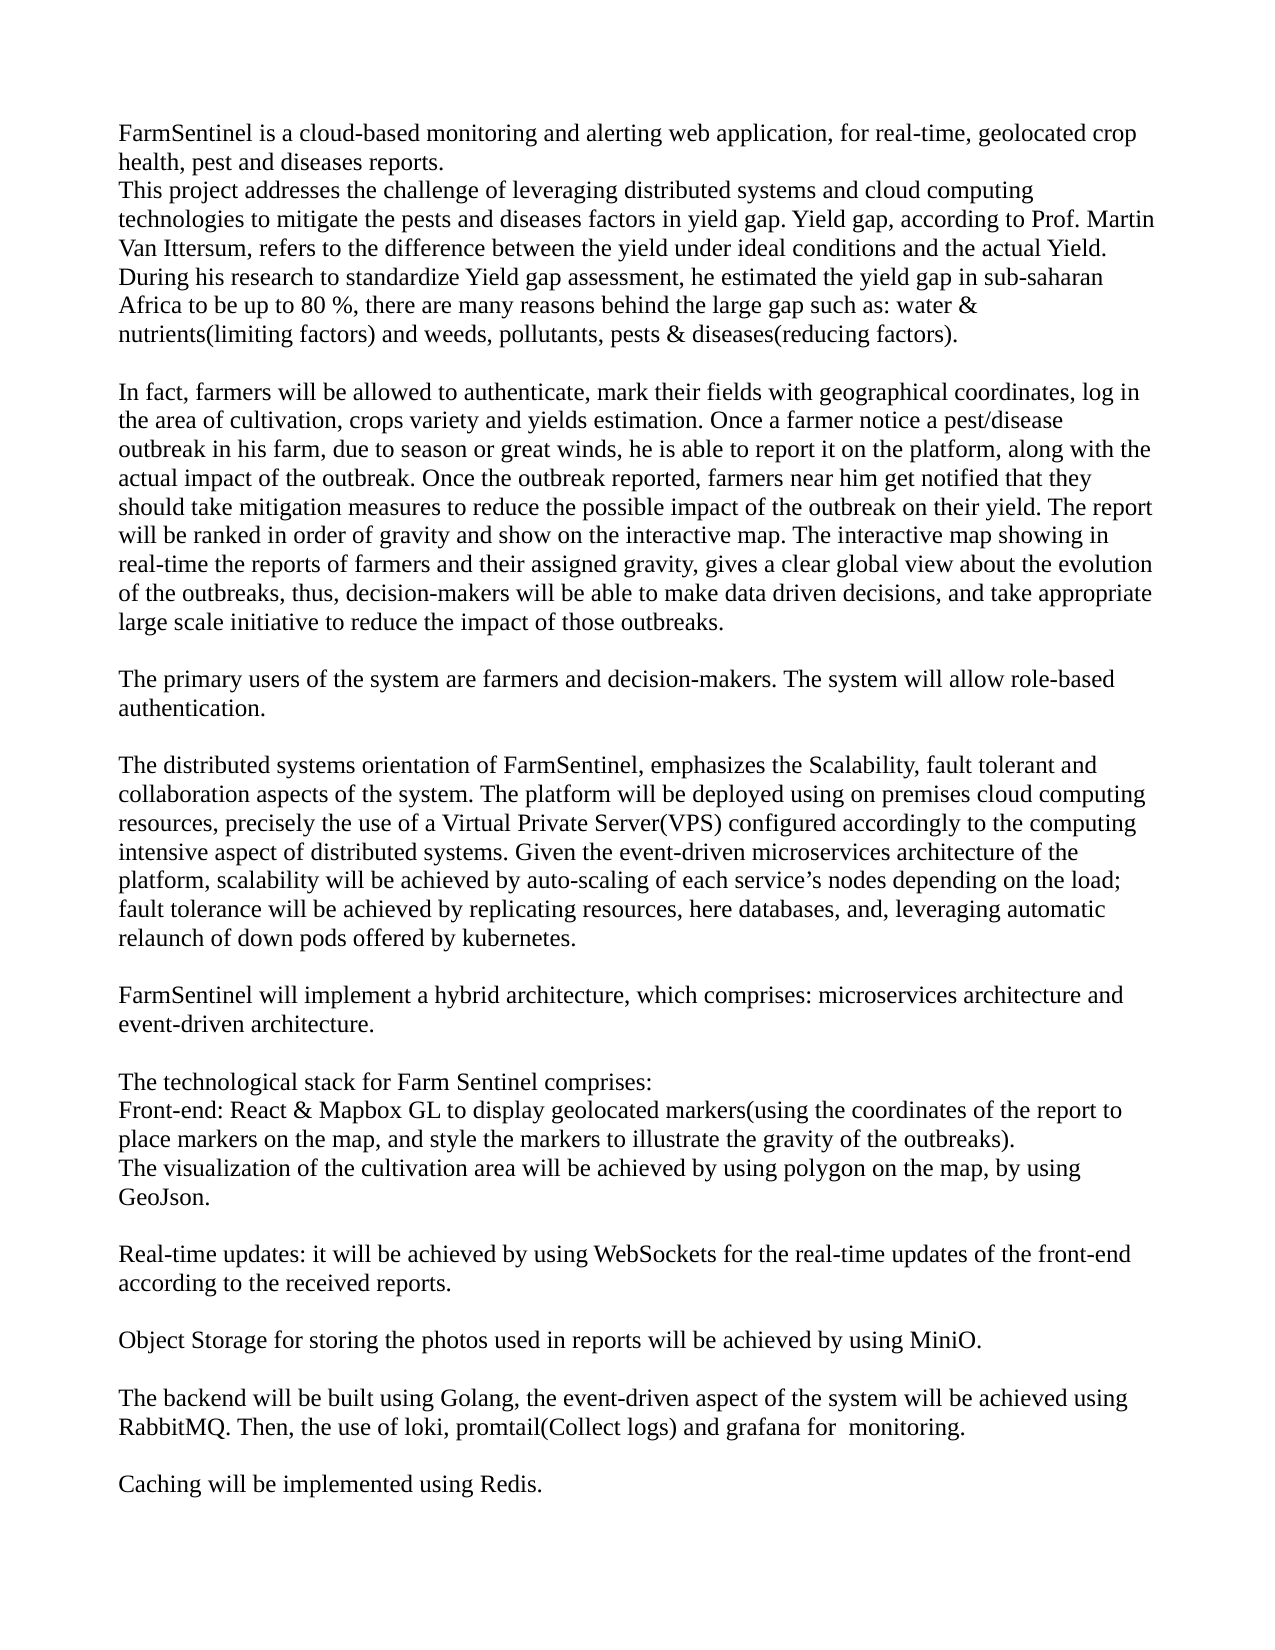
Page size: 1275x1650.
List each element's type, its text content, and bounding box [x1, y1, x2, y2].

text FarmSentinel is a cloud-based monitoring and alerting web application, for real-time, geolocated crop health, pest and diseases reports. This project addresses the challenge of leveraging distributed systems and cloud computing technologies to mitigate the pests and diseases factors in yield gap. Yield gap, according to Prof. Martin Van Ittersum, refers to the difference between the yield under ideal conditions and the actual Yield. During his research to standardize Yield gap assessment, he estimated the yield gap in sub-saharan Africa to be up to 80 %, there are many reasons behind the large gap such as: water & nutrients(limiting factors) and weeds, pollutants, pests & diseases(reducing factors). [118, 118, 1157, 377]
text In fact, farmers will be allowed to authenticate, mark their fields with geographical coordinates, log in the area of cultivation, crops variety and yields estimation. Once a farmer notice a pest/disease outbreak in his farm, due to season or great winds, he is able to report it on the platform, along with the actual impact of the outbreak. Once the outbreak reported, farmers near him get notified that they should take mitigation measures to reduce the possible impact of the outbreak on their yield. The report will be ranked in order of gravity and show on the interactive map. The interactive map showing in real-time the reports of farmers and their assigned gravity, gives a clear global view about the evolution of the outbreaks, thus, decision-makers will be able to make data driven decisions, and take appropriate large scale initiative to reduce the impact of those outbreaks. The primary users of the system are farmers and decision-makers. The system will allow role-based authentication. The distributed systems orientation of FarmSentinel, emphasizes the Scalability, fault tolerant and collaboration aspects of the system. The platform will be deployed using on premises cloud computing resources, precisely the use of a Virtual Private Server(VPS) configured accordingly to the computing intensive aspect of distributed systems. Given the event-driven microservices architecture of the platform, scalability will be achieved by auto-scaling of each service’s nodes depending on the load; fault tolerance will be achieved by replicating resources, here databases, and, leveraging automatic relaunch of down pods offered by kubernetes. [118, 377, 1157, 952]
text FarmSentinel will implement a hybrid architecture, which comprises: microservices architecture and event-driven architecture. The technological stack for Farm Sentinel comprises: [118, 952, 1157, 1096]
text Front-end: React & Mapbox GL to display geolocated markers(using the coordinates of the report to place markers on the map, and style the markers to illustrate the gravity of the outbreaks). The visualization of the cultivation area will be achieved by using polygon on the map, by using GeoJson. Real-time updates: it will be achieved by using WebSockets for the real-time updates of the front-end according to the received reports. Object Storage for storing the photos used in reports will be achieved by using MiniO. The backend will be built using Golang, the event-driven aspect of the system will be achieved using RabbitMQ. Then, the use of loki, promtail(Collect logs) and grafana for monitoring. Caching will be implemented using Redis. [118, 1096, 1157, 1527]
